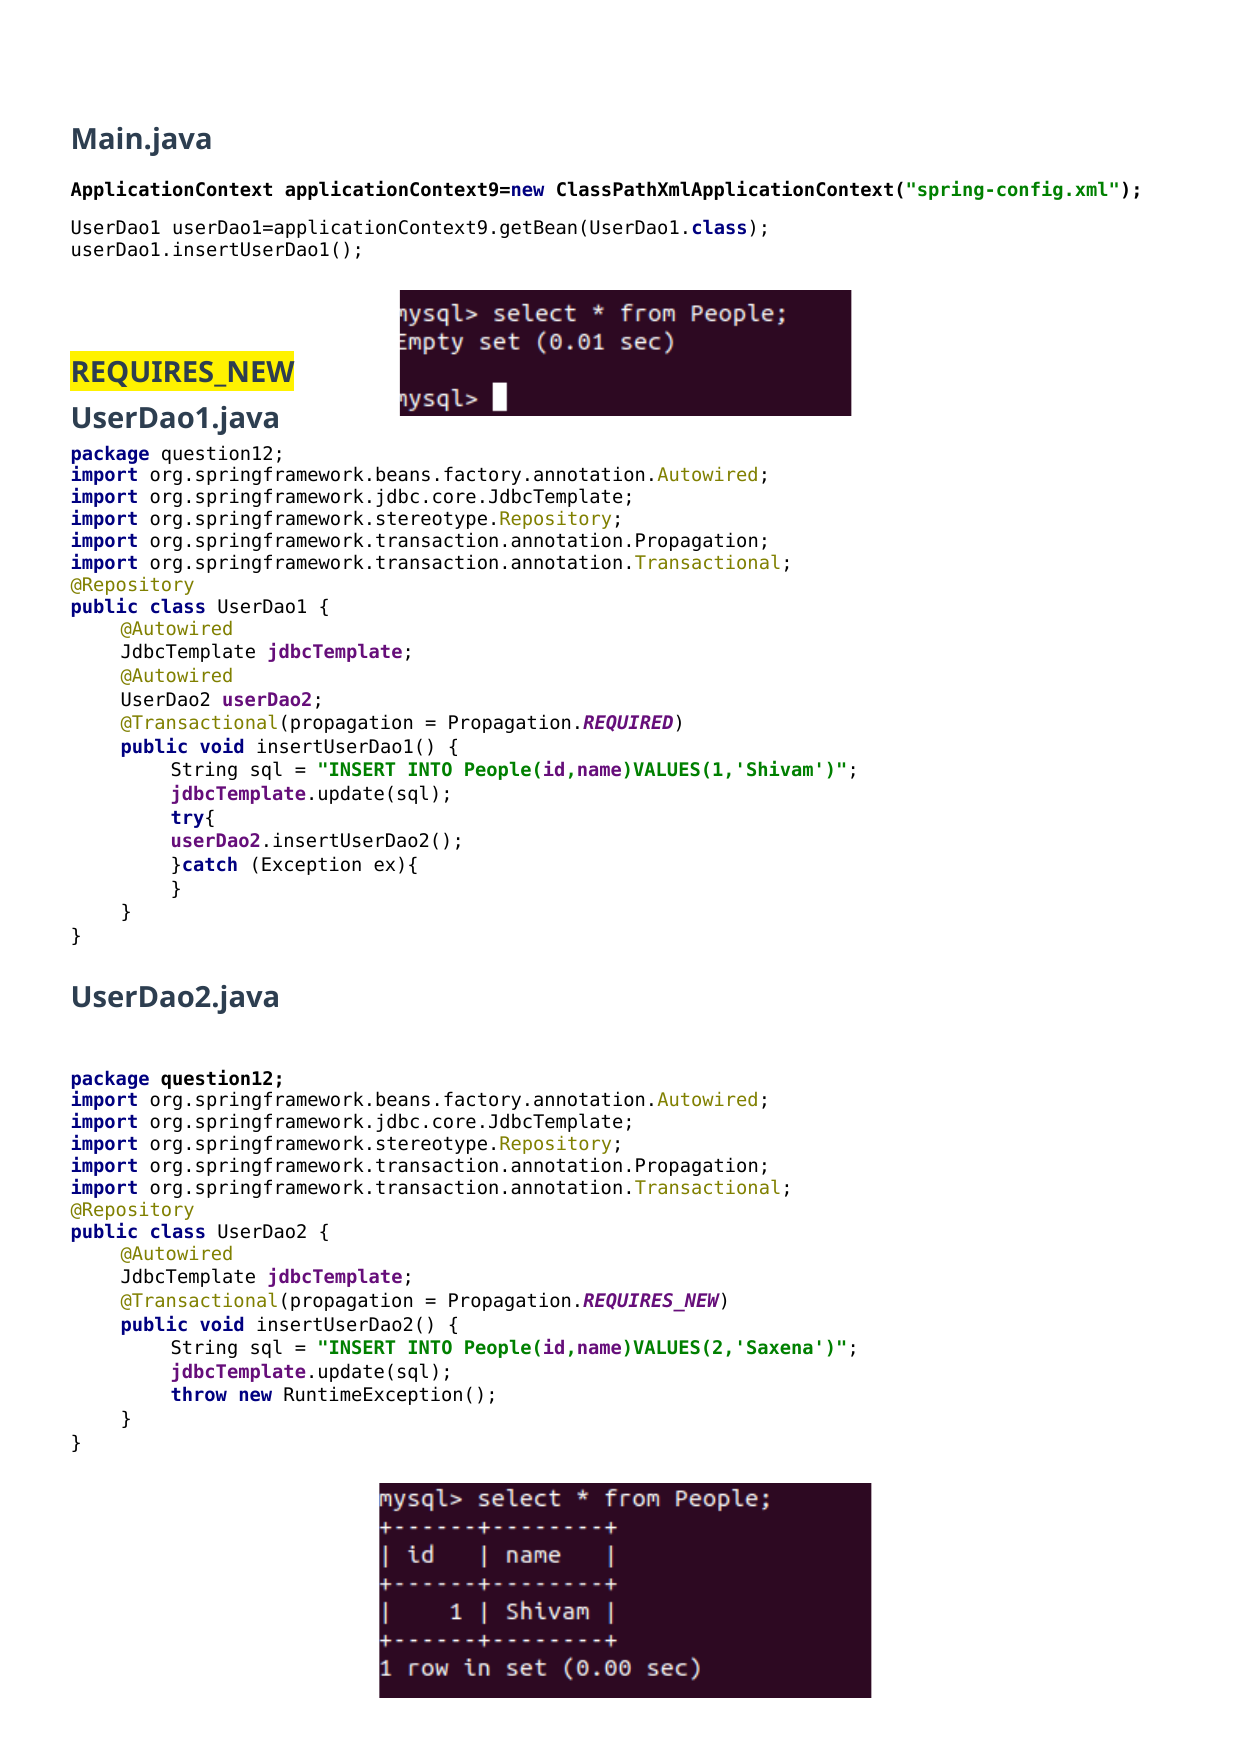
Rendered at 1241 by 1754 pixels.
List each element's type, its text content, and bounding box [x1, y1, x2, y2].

text package question12; [70, 443, 1181, 464]
text import org.springframework.beans.factory.annotation.Autowired; [70, 464, 1181, 486]
text import org.springframework.transaction.annotation.Propagation; [70, 1155, 1181, 1177]
text UserDao1 userDao1=applicationContext9.getBean(UserDao1.class); [70, 217, 1181, 239]
text JdbcTemplate jdbcTemplate; [70, 641, 1181, 665]
text userDao2.insertUserDao2(); [70, 830, 1181, 854]
text [852, 351, 1181, 391]
text public class UserDao2 { [70, 1221, 1181, 1243]
text import org.springframework.jdbc.core.JdbcTemplate; [70, 1111, 1181, 1133]
text JdbcTemplate jdbcTemplate; [70, 1266, 1181, 1290]
text import org.springframework.beans.factory.annotation.Autowired; [70, 1089, 1181, 1111]
text userDao1.insertUserDao1(); [70, 239, 1181, 261]
text throw new RuntimeException(); [70, 1384, 1181, 1408]
text Main.java [70, 118, 1181, 158]
text public void insertUserDao1() { [70, 736, 1181, 759]
text @Autowired [70, 665, 1181, 688]
text REQUIRES_NEW [70, 351, 399, 391]
text String sql = "INSERT INTO People(id,name)VALUES(2,'Saxena')"; [70, 1337, 1181, 1361]
text UserDao2.java [70, 976, 1181, 1016]
text ApplicationContext applicationContext9=new ClassPathXmlApplicationContext("spring-config.xml"); [70, 179, 1181, 201]
text import org.springframework.transaction.annotation.Transactional; [70, 552, 1181, 574]
picture [399, 290, 852, 416]
text public void insertUserDao2() { [70, 1313, 1181, 1337]
text UserDao1.java [70, 397, 1181, 437]
text jdbcTemplate.update(sql); [70, 783, 1181, 807]
text String sql = "INSERT INTO People(id,name)VALUES(1,'Shivam')"; [70, 759, 1181, 783]
text @Transactional(propagation = Propagation.REQUIRES_NEW) [70, 1290, 1181, 1313]
text } [70, 925, 1181, 947]
text package question12; [70, 1068, 1181, 1089]
text import org.springframework.transaction.annotation.Transactional; [70, 1177, 1181, 1199]
text } [70, 1408, 1181, 1432]
picture [379, 1483, 872, 1698]
text @Transactional(propagation = Propagation.REQUIRED) [70, 712, 1181, 736]
text @Autowired [70, 1243, 1181, 1266]
text } [70, 901, 1181, 925]
text @Autowired [70, 618, 1181, 641]
text @Repository [70, 574, 1181, 596]
text jdbcTemplate.update(sql); [70, 1361, 1181, 1384]
text @Repository [70, 1199, 1181, 1221]
text try{ [70, 807, 1181, 830]
text import org.springframework.stereotype.Repository; [70, 508, 1181, 530]
text } [70, 1432, 1181, 1454]
text }catch (Exception ex){ [70, 854, 1181, 878]
text import org.springframework.transaction.annotation.Propagation; [70, 530, 1181, 552]
text } [70, 878, 1181, 901]
text UserDao2 userDao2; [70, 688, 1181, 712]
text import org.springframework.jdbc.core.JdbcTemplate; [70, 486, 1181, 508]
text public class UserDao1 { [70, 596, 1181, 618]
text import org.springframework.stereotype.Repository; [70, 1133, 1181, 1155]
